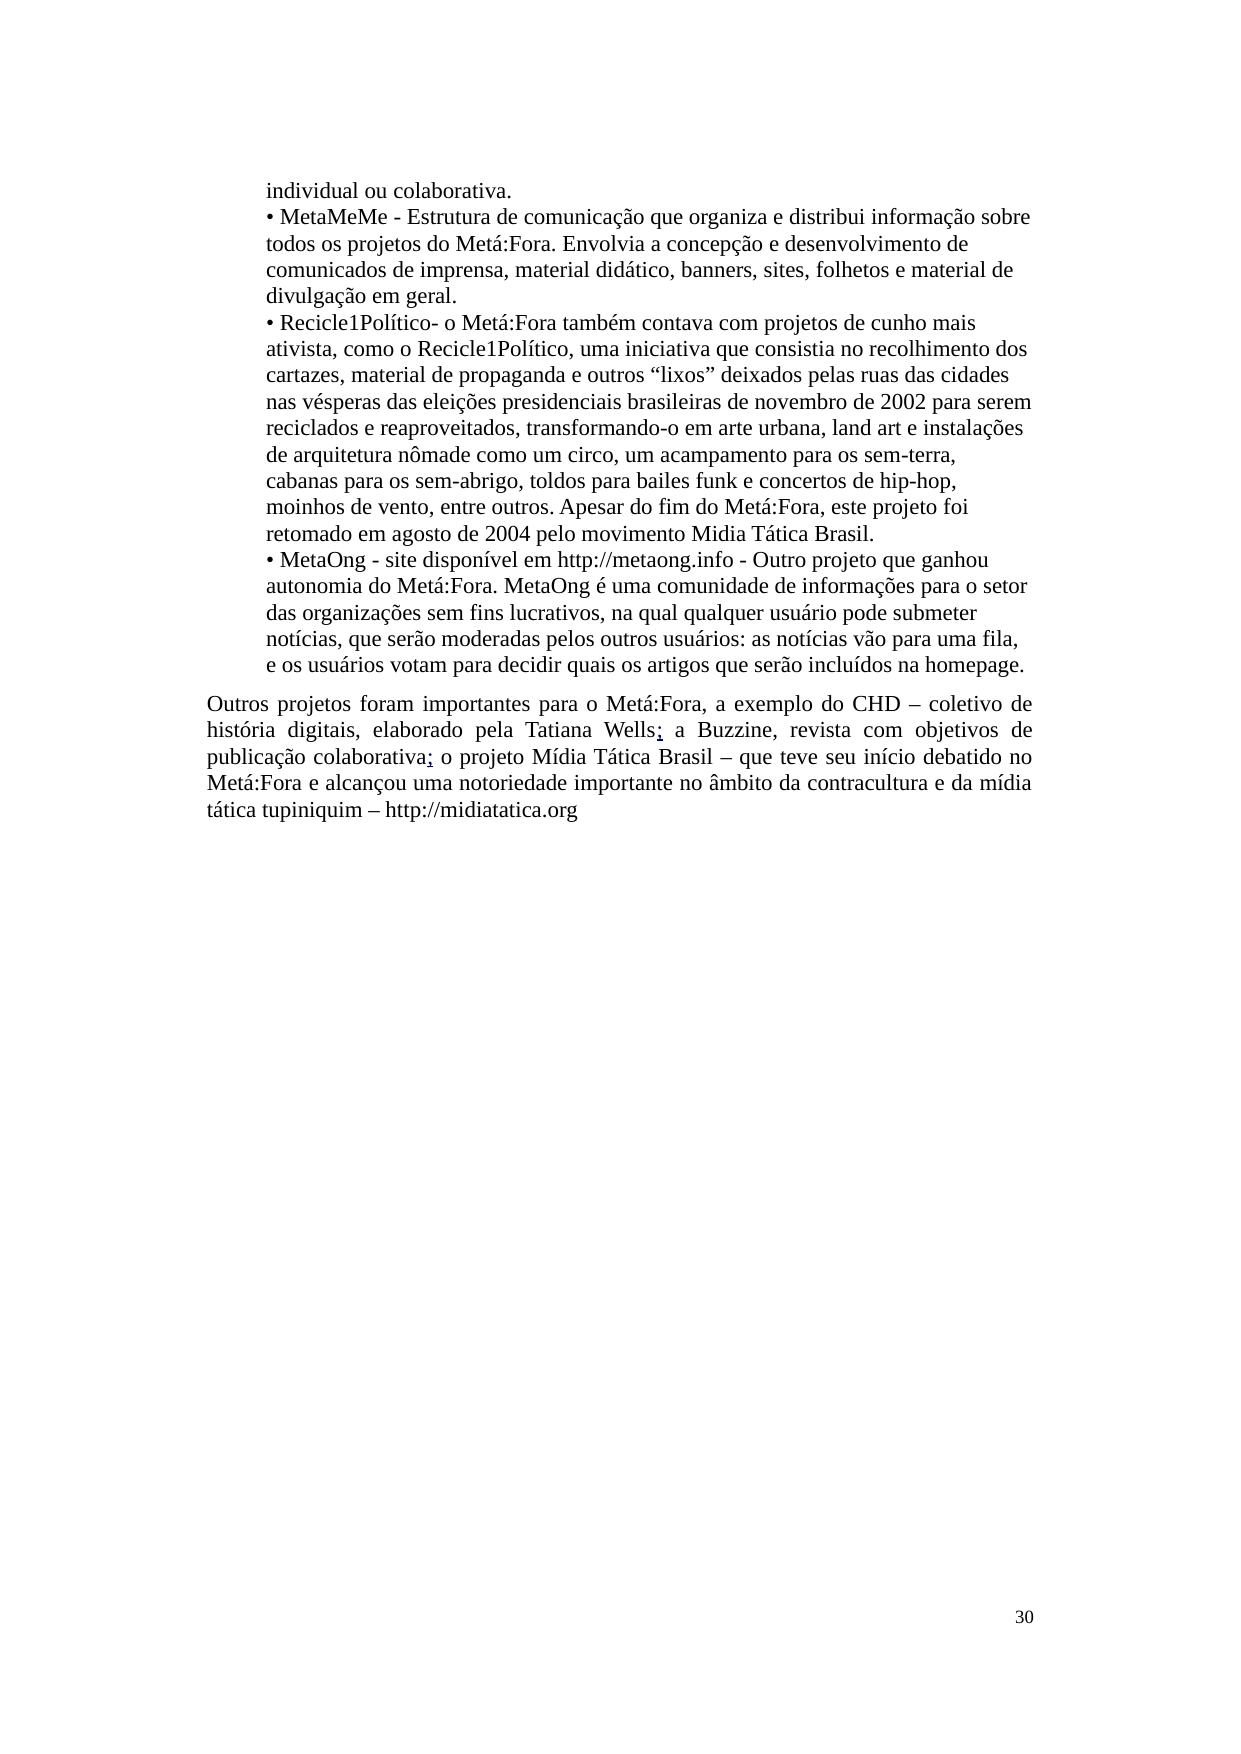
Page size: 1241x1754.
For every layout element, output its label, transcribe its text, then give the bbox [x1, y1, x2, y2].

list • MetaOng - site disponível em http://metaong.info - Outro projeto que ganhou autonomia do Metá:Fora. MetaOng é uma comunidade de informações para o setor das organizações sem fins lucrativos, na qual qualquer usuário pode submeter notícias, que serão moderadas pelos outros usuários: as notícias vão para uma fila, e os usuários votam para decidir quais os artigos que serão incluídos na homepage. [266, 546, 1033, 678]
text Outros projetos foram importantes para o Metá:Fora, a exemplo do CHD – coletivo de história digitais, elaborado pela Tatiana Wells; a Buzzine, revista com objetivos de publicação colaborativa; o projeto Mídia Tática Brasil – que teve seu início debatido no Metá:Fora e alcançou uma notoriedade importante no âmbito da contracultura e da mídia tática tupiniquim – http://midiatatica.org [207, 690, 1033, 822]
list • MetaMeMe - Estrutura de comunicação que organiza e distribui informação sobre todos os projetos do Metá:Fora. Envolvia a concepção e desenvolvimento de comunicados de imprensa, material didático, banners, sites, folhetos e material de divulgação em geral. [266, 203, 1033, 309]
list individual ou colaborativa. [266, 177, 1033, 203]
list • Recicle1Político- o Metá:Fora também contava com projetos de cunho mais ativista, como o Recicle1Político, uma iniciativa que consistia no recolhimento dos cartazes, material de propaganda e outros “lixos” deixados pelas ruas das cidades nas vésperas das eleições presidenciais brasileiras de novembro de 2002 para serem reciclados e reaproveitados, transformando-o em arte urbana, land art e instalações de arquitetura nômade como um circo, um acampamento para os sem-terra, cabanas para os sem-abrigo, toldos para bailes funk e concertos de hip-hop, moinhos de vento, entre outros. Apesar do fim do Metá:Fora, este projeto foi retomado em agosto de 2004 pelo movimento Midia Tática Brasil. [266, 309, 1033, 546]
